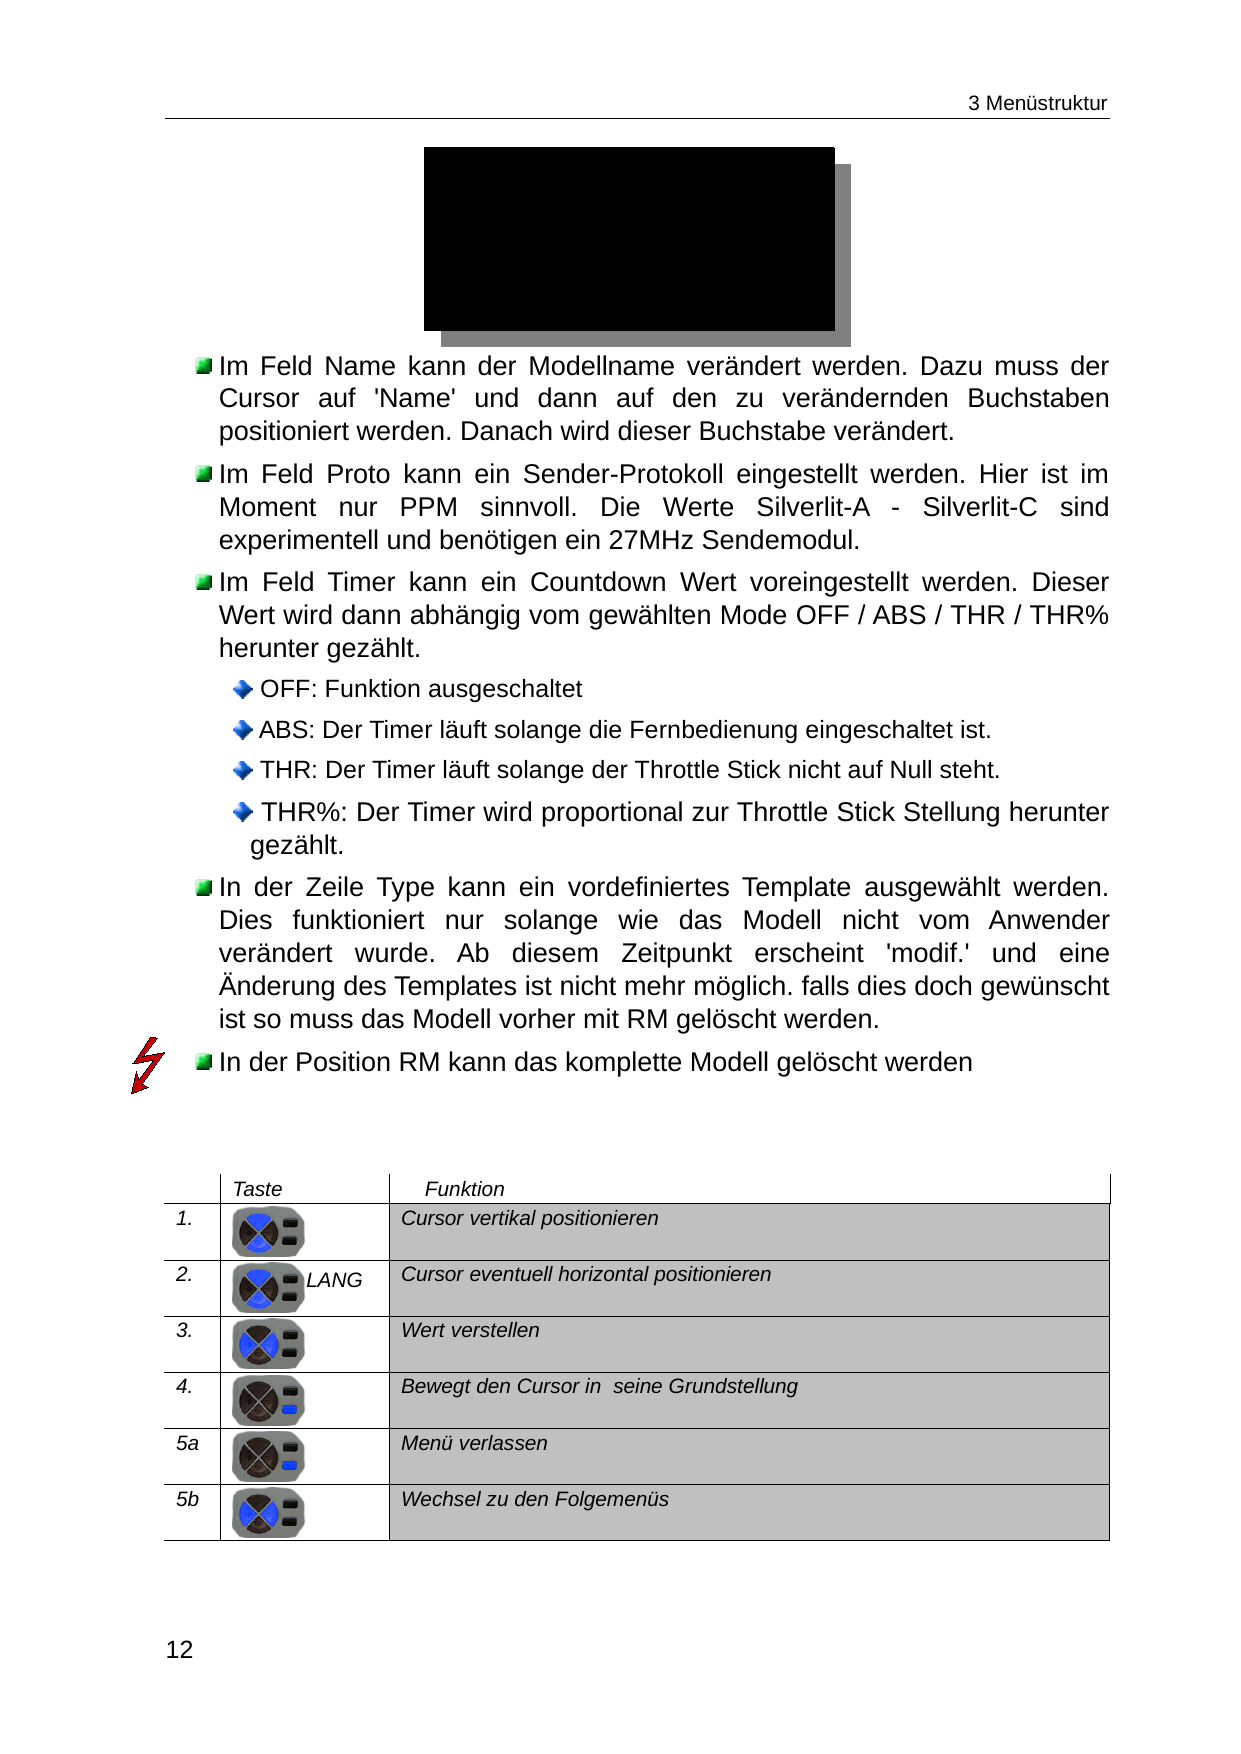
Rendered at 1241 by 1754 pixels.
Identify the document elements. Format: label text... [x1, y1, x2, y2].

table_cell Wechsel zu den Folgemenüs [390, 1485, 1109, 1540]
table_cell Wert verstellen [390, 1317, 1109, 1372]
picture [233, 802, 253, 822]
table_cell [221, 1373, 389, 1428]
table_cell 5a [164, 1429, 220, 1484]
table_cell 4. [164, 1373, 220, 1428]
picture [195, 357, 212, 374]
picture [195, 574, 212, 590]
picture [232, 1487, 306, 1538]
list ABS: Der Timer läuft solange die Fernbedienung eingeschaltet ist. [203, 716, 1110, 744]
list THR: Der Timer läuft solange der Throttle Stick nicht auf Null steht. [203, 756, 1110, 784]
table_cell [221, 1429, 389, 1484]
list In der Position RM kann das komplette Modell gelöscht werden [165, 1047, 1110, 1077]
table_cell Menü verlassen [390, 1429, 1109, 1484]
list Im Feld Name kann der Modellname verändert werden. Dazu muss der Cursor auf 'Name' und dann auf den zu verändernden Buchstaben positioniert werden. Danach wird dieser Buchstabe verändert. [165, 147, 1110, 446]
picture [195, 465, 212, 482]
table_cell [221, 1485, 389, 1540]
table_cell [221, 1204, 389, 1260]
list Im Feld Timer kann ein Countdown Wert voreingestellt werden. Dieser Wert wird dann abhängig vom gewählten Mode OFF / ABS / THR / THR% herunter gezählt. [165, 567, 1110, 663]
picture [232, 1318, 306, 1369]
table_cell LANG [221, 1261, 389, 1316]
table_cell [221, 1317, 389, 1372]
table_cell 2. [164, 1261, 220, 1316]
list In der Zeile Type kann ein vordefiniertes Template ausgewählt werden. Dies funktioniert nur solange wie das Modell nicht vom Anwender verändert wurde. Ab diesem Zeitpunkt erscheint 'modif.' und eine Änderung des Templates ist nicht mehr möglich. falls dies doch gewünscht ist so muss das Modell vorher mit RM gelöscht werden. [165, 872, 1110, 1034]
list Im Feld Proto kann ein Sender-Protokoll eingestellt werden. Hier ist im Moment nur PPM sinnvoll. Die Werte Silverlit-A - Silverlit-C sind experimentell und benötigen ein 27MHz Sendemodul. [165, 459, 1110, 554]
table_cell Bewegt den Cursor in seine Grundstellung [390, 1373, 1109, 1428]
table_cell Cursor vertikal positionieren [390, 1204, 1109, 1260]
picture [233, 720, 253, 740]
list THR%: Der Timer wird proportional zur Throttle Stick Stellung herunter gezählt. [203, 797, 1110, 860]
picture [195, 879, 212, 896]
table_cell 3. [164, 1317, 220, 1372]
picture [232, 1262, 306, 1313]
table_cell Cursor eventuell horizontal positionieren [390, 1261, 1109, 1316]
table_header Funktion [390, 1174, 1110, 1203]
picture [195, 1053, 212, 1070]
table_cell 1. [164, 1204, 220, 1260]
picture [233, 680, 253, 699]
picture [233, 761, 253, 780]
picture [232, 1375, 306, 1426]
table_header Taste [221, 1174, 389, 1203]
table_header [164, 1174, 220, 1203]
list OFF: Funktion ausgeschaltet [203, 675, 1110, 703]
picture [232, 1206, 306, 1257]
picture [232, 1431, 306, 1482]
table_cell 5b [164, 1485, 220, 1540]
